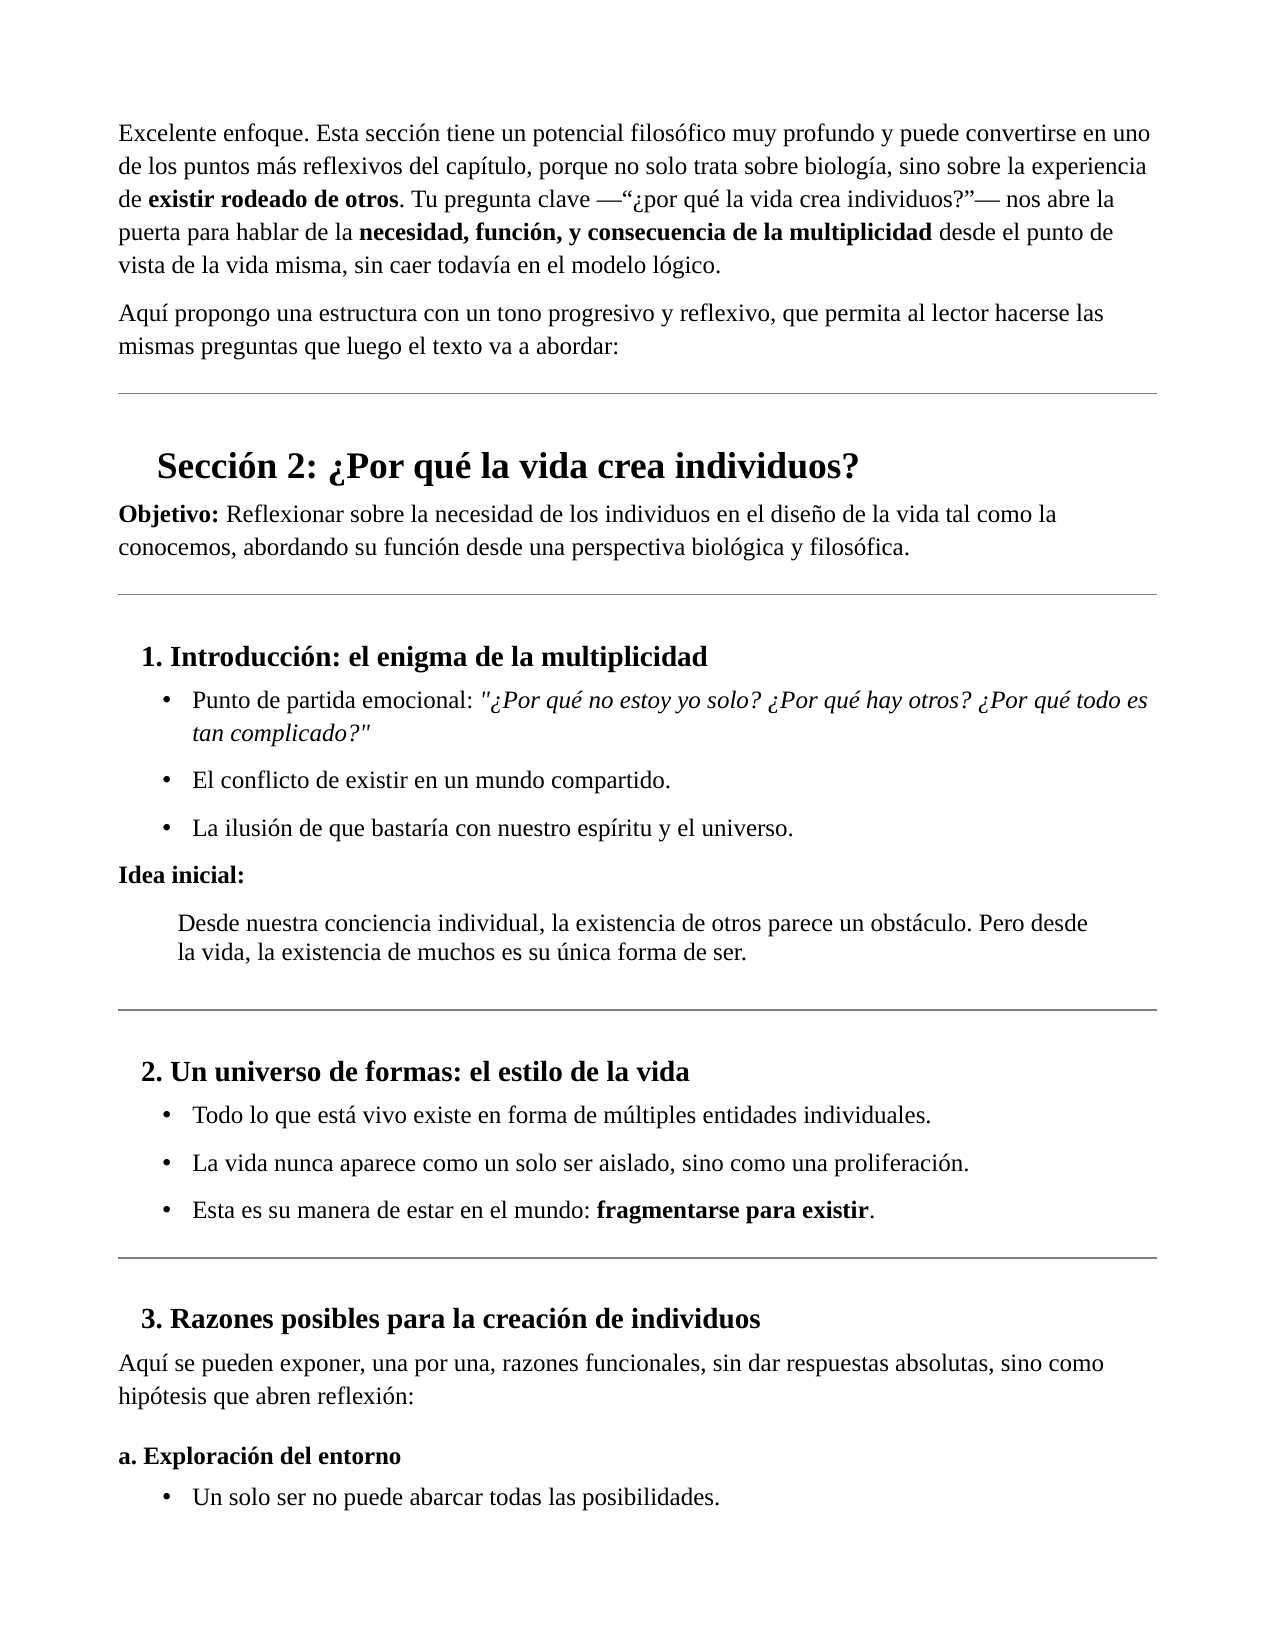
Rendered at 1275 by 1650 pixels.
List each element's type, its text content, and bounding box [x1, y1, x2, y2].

list Un solo ser no puede abarcar todas las posibilidades. [162, 1482, 1157, 1511]
subtitle 🔸2. Un universo de formas: el estilo de la vida [118, 1054, 1157, 1087]
subtitle 🔸1. Introducción: el enigma de la multiplicidad [118, 639, 1157, 672]
text Objetivo: Reflexionar sobre la necesidad de los individuos en el diseño de la vida tal como la conocemos, abordando su función desde una perspectiva biológica y filosófica. [118, 499, 1157, 561]
list Esta es su manera de estar en el mundo: fragmentarse para existir. [162, 1195, 1157, 1224]
text Aquí propongo una estructura con un tono progresivo y reflexivo, que permita al lector hacerse las mismas preguntas que luego el texto va a abordar: [118, 298, 1157, 359]
list Todo lo que está vivo existe en forma de múltiples entidades individuales. [162, 1100, 1157, 1129]
subtitle a. Exploración del entorno [118, 1441, 1157, 1469]
list La ilusión de que bastaría con nuestro espíritu y el universo. [162, 813, 1157, 842]
subtitle 🌱 Sección 2: ¿Por qué la vida crea individuos? [118, 443, 1157, 487]
list La vida nunca aparece como un solo ser aislado, sino como una proliferación. [162, 1148, 1157, 1176]
text Excelente enfoque. Esta sección tiene un potencial filosófico muy profundo y puede convertirse en uno de los puntos más reflexivos del capítulo, porque no solo trata sobre biología, sino sobre la experiencia de existir rodeado de otros. Tu pregunta clave —“¿por qué la vida crea individuos?”— nos abre la puerta para hablar de la necesidad, función, y consecuencia de la multiplicidad desde el punto de vista de la vida misma, sin caer todavía en el modelo lógico. [118, 118, 1157, 279]
text Aquí se pueden exponer, una por una, razones funcionales, sin dar respuestas absolutas, sino como hipótesis que abren reflexión: [118, 1348, 1157, 1409]
subtitle 🔸3. Razones posibles para la creación de individuos [118, 1302, 1157, 1335]
list El conflicto de existir en un mundo compartido. [162, 765, 1157, 794]
text Idea inicial: [118, 861, 1157, 889]
text Desde nuestra conciencia individual, la existencia de otros parece un obstáculo. Pero desde la vida, la existencia de muchos es su única forma de ser. [177, 908, 1098, 966]
list Punto de partida emocional: "¿Por qué no estoy yo solo? ¿Por qué hay otros? ¿Por qué todo es tan complicado?" [162, 685, 1157, 746]
